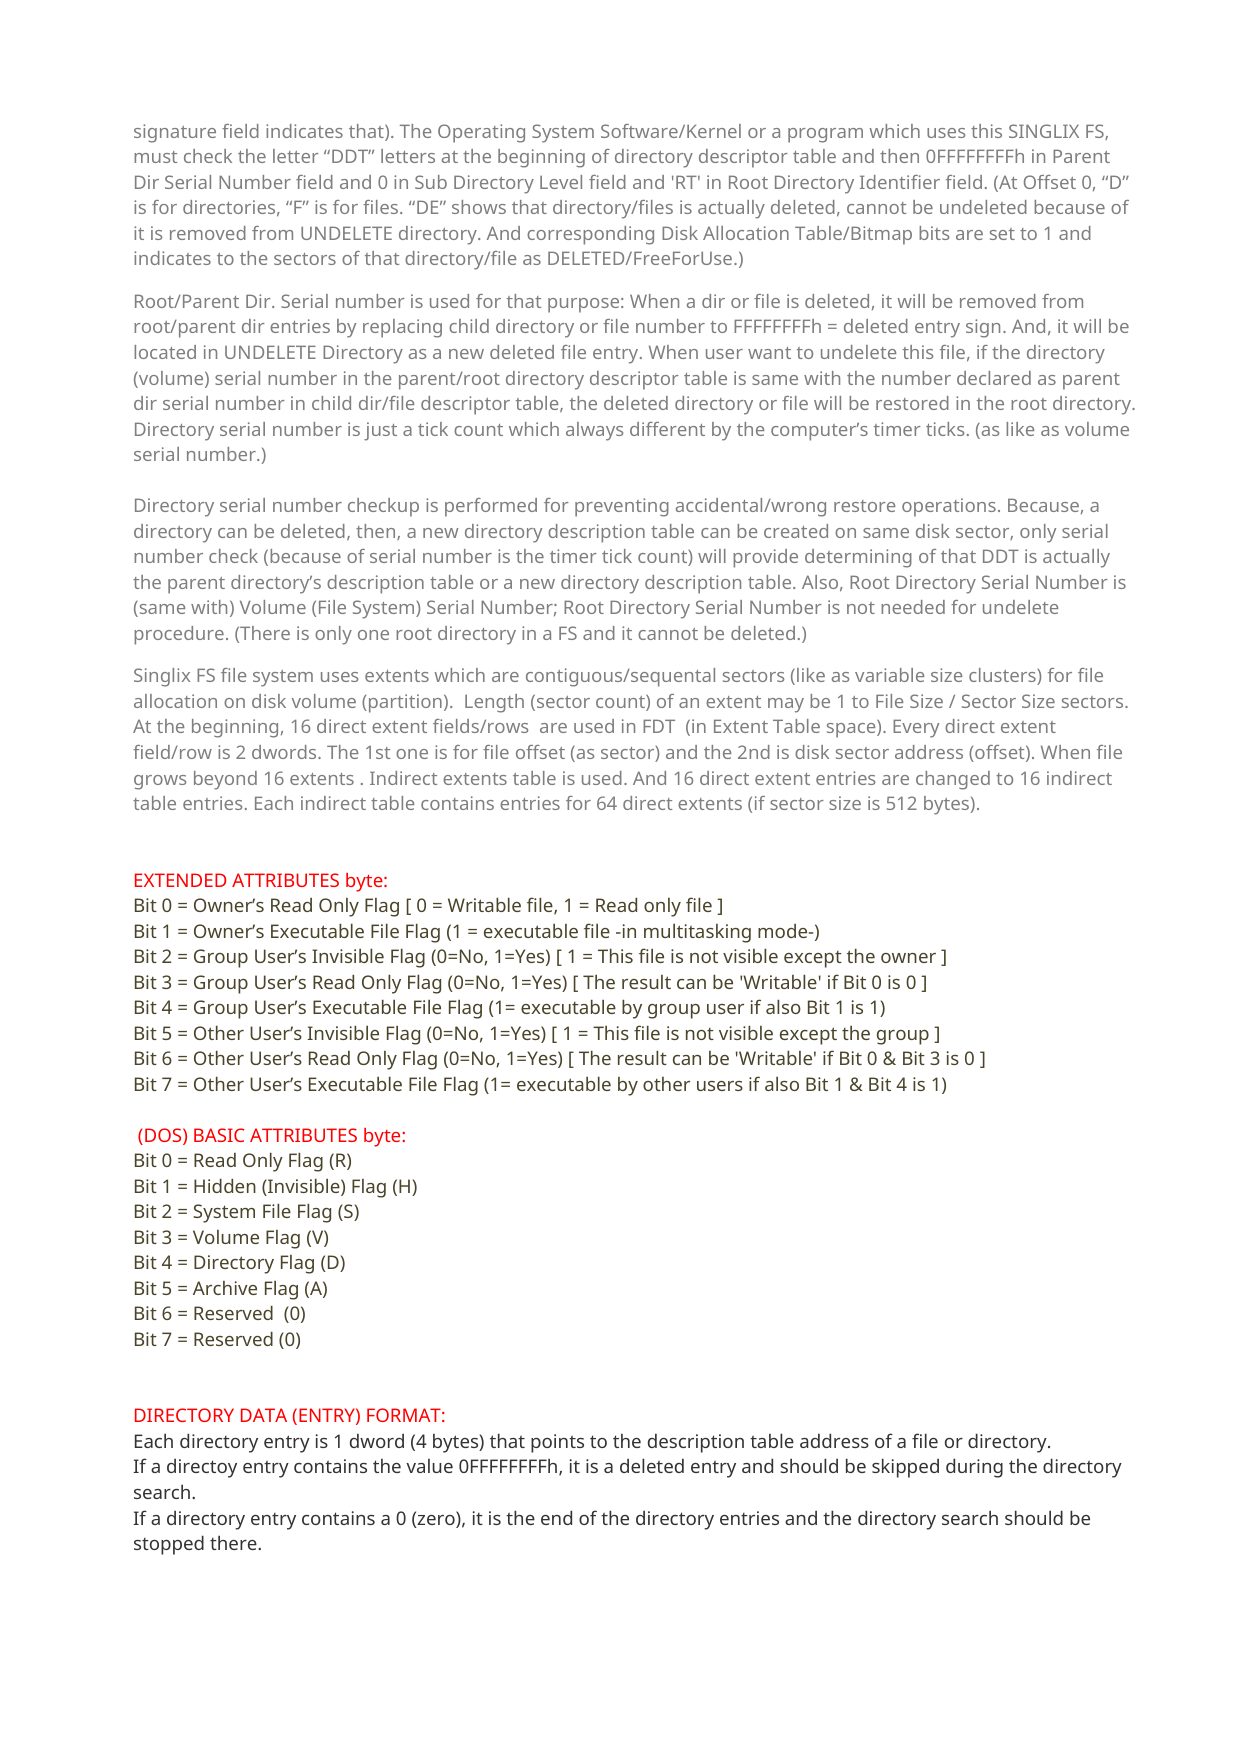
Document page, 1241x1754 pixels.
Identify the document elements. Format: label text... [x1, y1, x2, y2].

text Root/Parent Dir. Serial number is used for that purpose: When a dir or file is deleted, it will be removed from root/parent dir entries by replacing child directory or file number to FFFFFFFFh = deleted entry sign. And, it will be located in UNDELETE Directory as a new deleted file entry. When user want to undelete this file, if the directory (volume) serial number in the parent/root directory descriptor table is same with the number declared as parent dir serial number in child dir/file descriptor table, the deleted directory or file will be restored in the root directory. Directory serial number is just a tick count which always different by the computer’s timer ticks. (as like as volume serial number.) [133, 288, 1137, 467]
text (DOS) BASIC ATTRIBUTES byte: [133, 1122, 1137, 1148]
text Singlix FS file system uses extents which are contiguous/sequental sectors (like as variable size clusters) for file allocation on disk volume (partition). Length (sector count) of an extent may be 1 to File Size / Sector Size sectors. At the beginning, 16 direct extent fields/rows are used in FDT (in Extent Table space). Every direct extent field/row is 2 dwords. The 1st one is for file offset (as sector) and the 2nd is disk sector address (offset). When file grows beyond 16 extents . Indirect extents table is used. And 16 direct extent entries are changed to 16 indirect table entries. Each indirect table contains entries for 64 direct extents (if sector size is 512 bytes). [133, 663, 1137, 816]
text Bit 6 = Reserved (0) [133, 1301, 1137, 1326]
text Bit 3 = Volume Flag (V) [133, 1224, 1137, 1250]
text Bit 7 = Other User’s Executable File Flag (1= executable by other users if also Bit 1 & Bit 4 is 1) [133, 1071, 1137, 1097]
text Bit 0 = Read Only Flag (R) [133, 1148, 1137, 1173]
text Each directory entry is 1 dword (4 bytes) that points to the description table address of a file or directory. [133, 1428, 1137, 1454]
text If a directoy entry contains the value 0FFFFFFFFh, it is a deleted entry and should be skipped during the directory search. [133, 1454, 1137, 1505]
text EXTENDED ATTRIBUTES byte: [133, 867, 1137, 892]
text Bit 1 = Hidden (Invisible) Flag (H) [133, 1173, 1137, 1199]
text signature field indicates that). The Operating System Software/Kernel or a program which uses this SINGLIX FS, must check the letter “DDT” letters at the beginning of directory descriptor table and then 0FFFFFFFFh in Parent Dir Serial Number field and 0 in Sub Directory Level field and 'RT' in Root Directory Identifier field. (At Offset 0, “D” is for directories, “F” is for files. “DE” shows that directory/files is actually deleted, cannot be undeleted because of it is removed from UNDELETE directory. And corresponding Disk Allocation Table/Bitmap bits are set to 1 and indicates to the sectors of that directory/file as DELETED/FreeForUse.) [133, 118, 1137, 271]
text Bit 5 = Archive Flag (A) [133, 1275, 1137, 1301]
text Bit 2 = Group User’s Invisible Flag (0=No, 1=Yes) [ 1 = This file is not visible except the owner ] [133, 943, 1137, 969]
text Bit 4 = Directory Flag (D) [133, 1250, 1137, 1275]
text Bit 1 = Owner’s Executable File Flag (1 = executable file -in multitasking mode-) [133, 918, 1137, 943]
text Bit 5 = Other User’s Invisible Flag (0=No, 1=Yes) [ 1 = This file is not visible except the group ] [133, 1020, 1137, 1046]
text Bit 7 = Reserved (0) [133, 1326, 1137, 1352]
text Directory serial number checkup is performed for preventing accidental/wrong restore operations. Because, a directory can be deleted, then, a new directory description table can be created on same disk sector, only serial number check (because of serial number is the timer tick count) will provide determining of that DDT is actually the parent directory’s description table or a new directory description table. Also, Root Directory Serial Number is (same with) Volume (File System) Serial Number; Root Directory Serial Number is not needed for undelete procedure. (There is only one root directory in a FS and it cannot be deleted.) [133, 492, 1137, 646]
text Bit 4 = Group User’s Executable File Flag (1= executable by group user if also Bit 1 is 1) [133, 994, 1137, 1020]
text Bit 3 = Group User’s Read Only Flag (0=No, 1=Yes) [ The result can be 'Writable' if Bit 0 is 0 ] [133, 969, 1137, 994]
text DIRECTORY DATA (ENTRY) FORMAT: [133, 1403, 1137, 1428]
text If a directory entry contains a 0 (zero), it is the end of the directory entries and the directory search should be stopped there. [133, 1505, 1137, 1556]
text Bit 0 = Owner’s Read Only Flag [ 0 = Writable file, 1 = Read only file ] [133, 892, 1137, 918]
text Bit 6 = Other User’s Read Only Flag (0=No, 1=Yes) [ The result can be 'Writable' if Bit 0 & Bit 3 is 0 ] [133, 1046, 1137, 1071]
text Bit 2 = System File Flag (S) [133, 1199, 1137, 1224]
